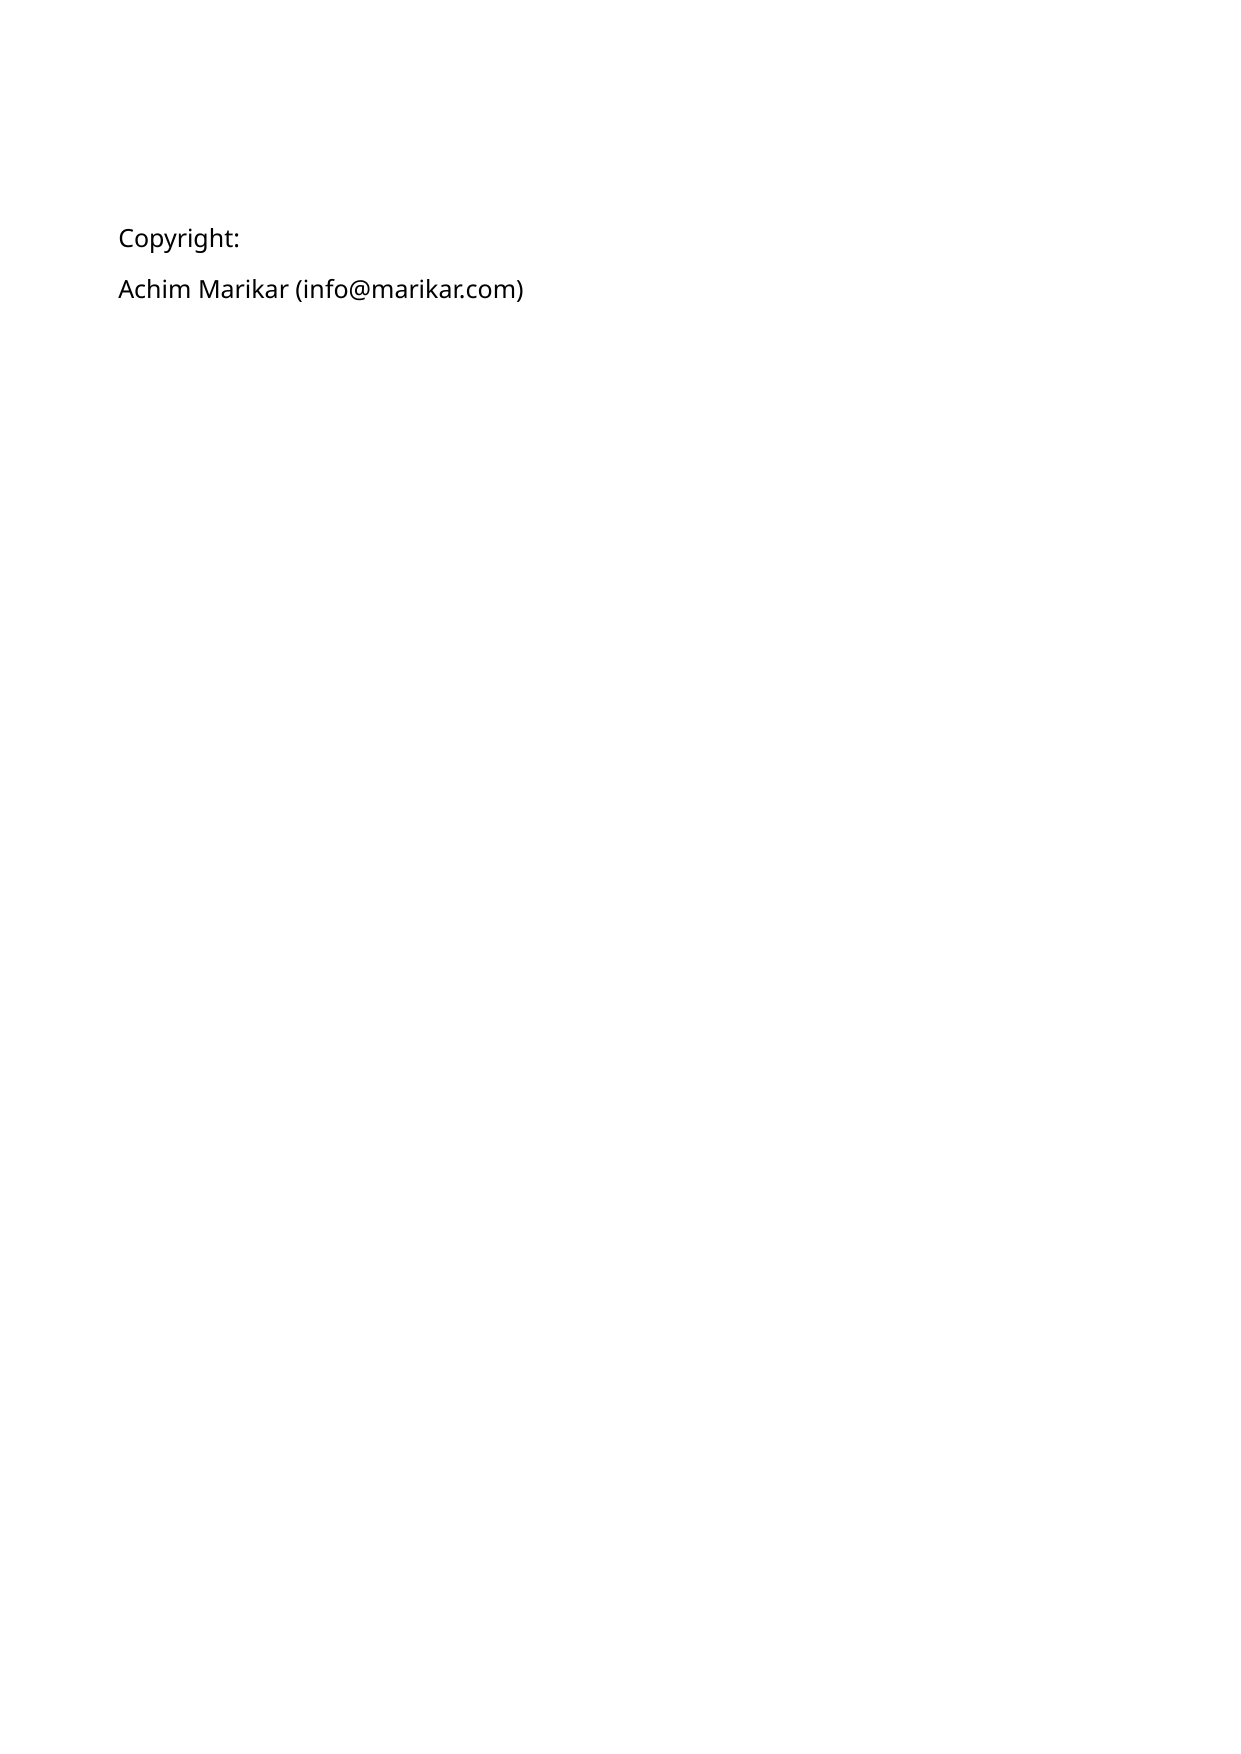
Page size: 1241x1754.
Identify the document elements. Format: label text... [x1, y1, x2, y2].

text Copyright: [118, 220, 1122, 254]
text Achim Marikar (info@marikar.com) [118, 271, 1122, 305]
